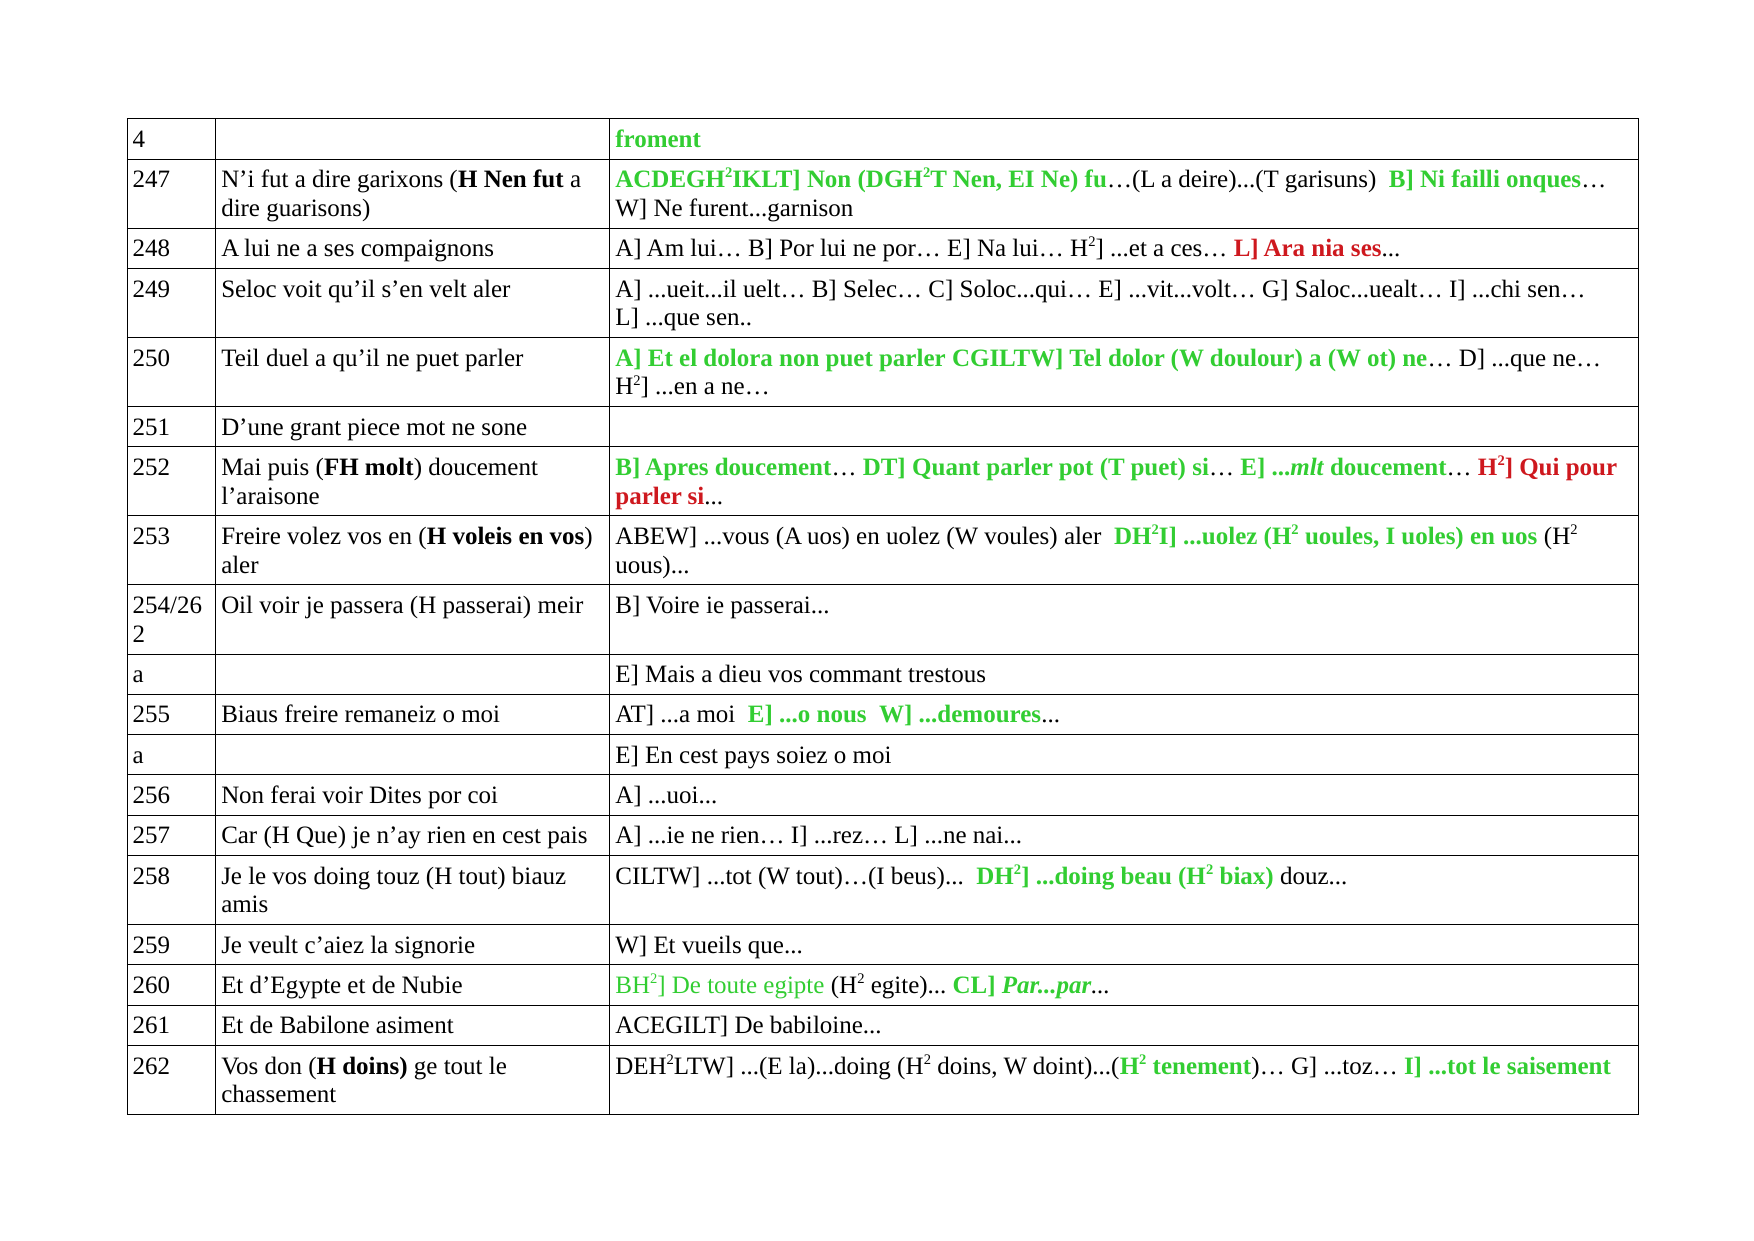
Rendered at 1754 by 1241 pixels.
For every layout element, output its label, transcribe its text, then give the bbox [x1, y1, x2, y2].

table_cell AT] ...a moi E] ...o nous W] ...demoures... [610, 695, 1638, 734]
table_cell Teil duel a qu’il ne puet parler [216, 338, 609, 406]
table_cell 250 [128, 338, 215, 406]
table_cell ABEW] ...vous (A uos) en uolez (W voules) aler DH2I] ...uolez (H2 uoules, I uoles) en uos (H2 uous)... [610, 516, 1638, 584]
table_cell 255 [128, 695, 215, 734]
table_cell 257 [128, 816, 215, 855]
table_cell W] Et vueils que... [610, 925, 1638, 964]
table_cell 248 [128, 229, 215, 268]
table_cell Mai puis (FH molt) doucement l’araisone [216, 447, 609, 515]
table_cell 251 [128, 407, 215, 446]
table_cell 249 [128, 269, 215, 337]
table_cell froment [610, 119, 1638, 158]
table_cell [216, 655, 609, 694]
table_cell 259 [128, 925, 215, 964]
table_cell Car (H Que) je n’ay rien en cest pais [216, 816, 609, 855]
table_cell D’une grant piece mot ne sone [216, 407, 609, 446]
table_cell A] Et el dolora non puet parler CGILTW] Tel dolor (W doulour) a (W ot) ne… D] ...que ne… H2] ...en a ne… [610, 338, 1638, 406]
table_cell [610, 407, 1638, 446]
table_cell 260 [128, 965, 215, 1005]
table_cell 253 [128, 516, 215, 584]
table_cell a [128, 735, 215, 774]
table_cell Je veult c’aiez la signorie [216, 925, 609, 964]
table_cell 256 [128, 775, 215, 815]
table_cell [216, 735, 609, 774]
table_cell E] Mais a dieu vos commant trestous [610, 655, 1638, 694]
table_cell DEH2LTW] ...(E la)...doing (H2 doins, W doint)...(H2 tenement)… G] ...toz… I] ...tot le saisement [610, 1046, 1638, 1114]
table_cell E] En cest pays soiez o moi [610, 735, 1638, 774]
table_cell Non ferai voir Dites por coi [216, 775, 609, 815]
table_cell ACEGILT] De babiloine... [610, 1006, 1638, 1045]
table_cell 258 [128, 856, 215, 924]
table_cell Et de Babilone asiment [216, 1006, 609, 1045]
table_cell 254/262 [128, 585, 215, 653]
table_cell Vos don (H doins) ge tout le chassement [216, 1046, 609, 1114]
table_cell A lui ne a ses compaignons [216, 229, 609, 268]
table_cell 247 [128, 160, 215, 227]
table_cell A] ...ueit...il uelt… B] Selec… C] Soloc...qui… E] ...vit...volt… G] Saloc...uealt… I] ...chi sen… L] ...que sen.. [610, 269, 1638, 337]
table_cell Et d’Egypte et de Nubie [216, 965, 609, 1005]
table_cell BH2] De toute egipte (H2 egite)... CL] Par...par... [610, 965, 1638, 1005]
table_cell Je le vos doing touz (H tout) biauz amis [216, 856, 609, 924]
table_cell ACDEGH2IKLT] Non (DGH2T Nen, EI Ne) fu…(L a deire)...(T garisuns) B] Ni failli onques… W] Ne furent...garnison [610, 160, 1638, 227]
table_cell 261 [128, 1006, 215, 1045]
table_cell B] Apres doucement… DT] Quant parler pot (T puet) si… E] ...mlt doucement… H2] Qui pour parler si... [610, 447, 1638, 515]
table_cell A] Am lui… B] Por lui ne por… E] Na lui… H2] ...et a ces… L] Ara nia ses... [610, 229, 1638, 268]
table_cell [216, 119, 609, 158]
table_cell a [128, 655, 215, 694]
table_cell 4 [128, 119, 215, 158]
table_cell 252 [128, 447, 215, 515]
table_cell 262 [128, 1046, 215, 1114]
table_cell N’i fut a dire garixons (H Nen fut a dire guarisons) [216, 160, 609, 227]
table_cell Oil voir je passera (H passerai) meir [216, 585, 609, 653]
table_cell Seloc voit qu’il s’en velt aler [216, 269, 609, 337]
table_cell B] Voire ie passerai... [610, 585, 1638, 653]
table_cell A] ...ie ne rien… I] ...rez… L] ...ne nai... [610, 816, 1638, 855]
table_cell A] ...uoi... [610, 775, 1638, 815]
table_cell CILTW] ...tot (W tout)…(I beus)... DH2] ...doing beau (H2 biax) douz... [610, 856, 1638, 924]
table_cell Biaus freire remaneiz o moi [216, 695, 609, 734]
table_cell Freire volez vos en (H voleis en vos) aler [216, 516, 609, 584]
